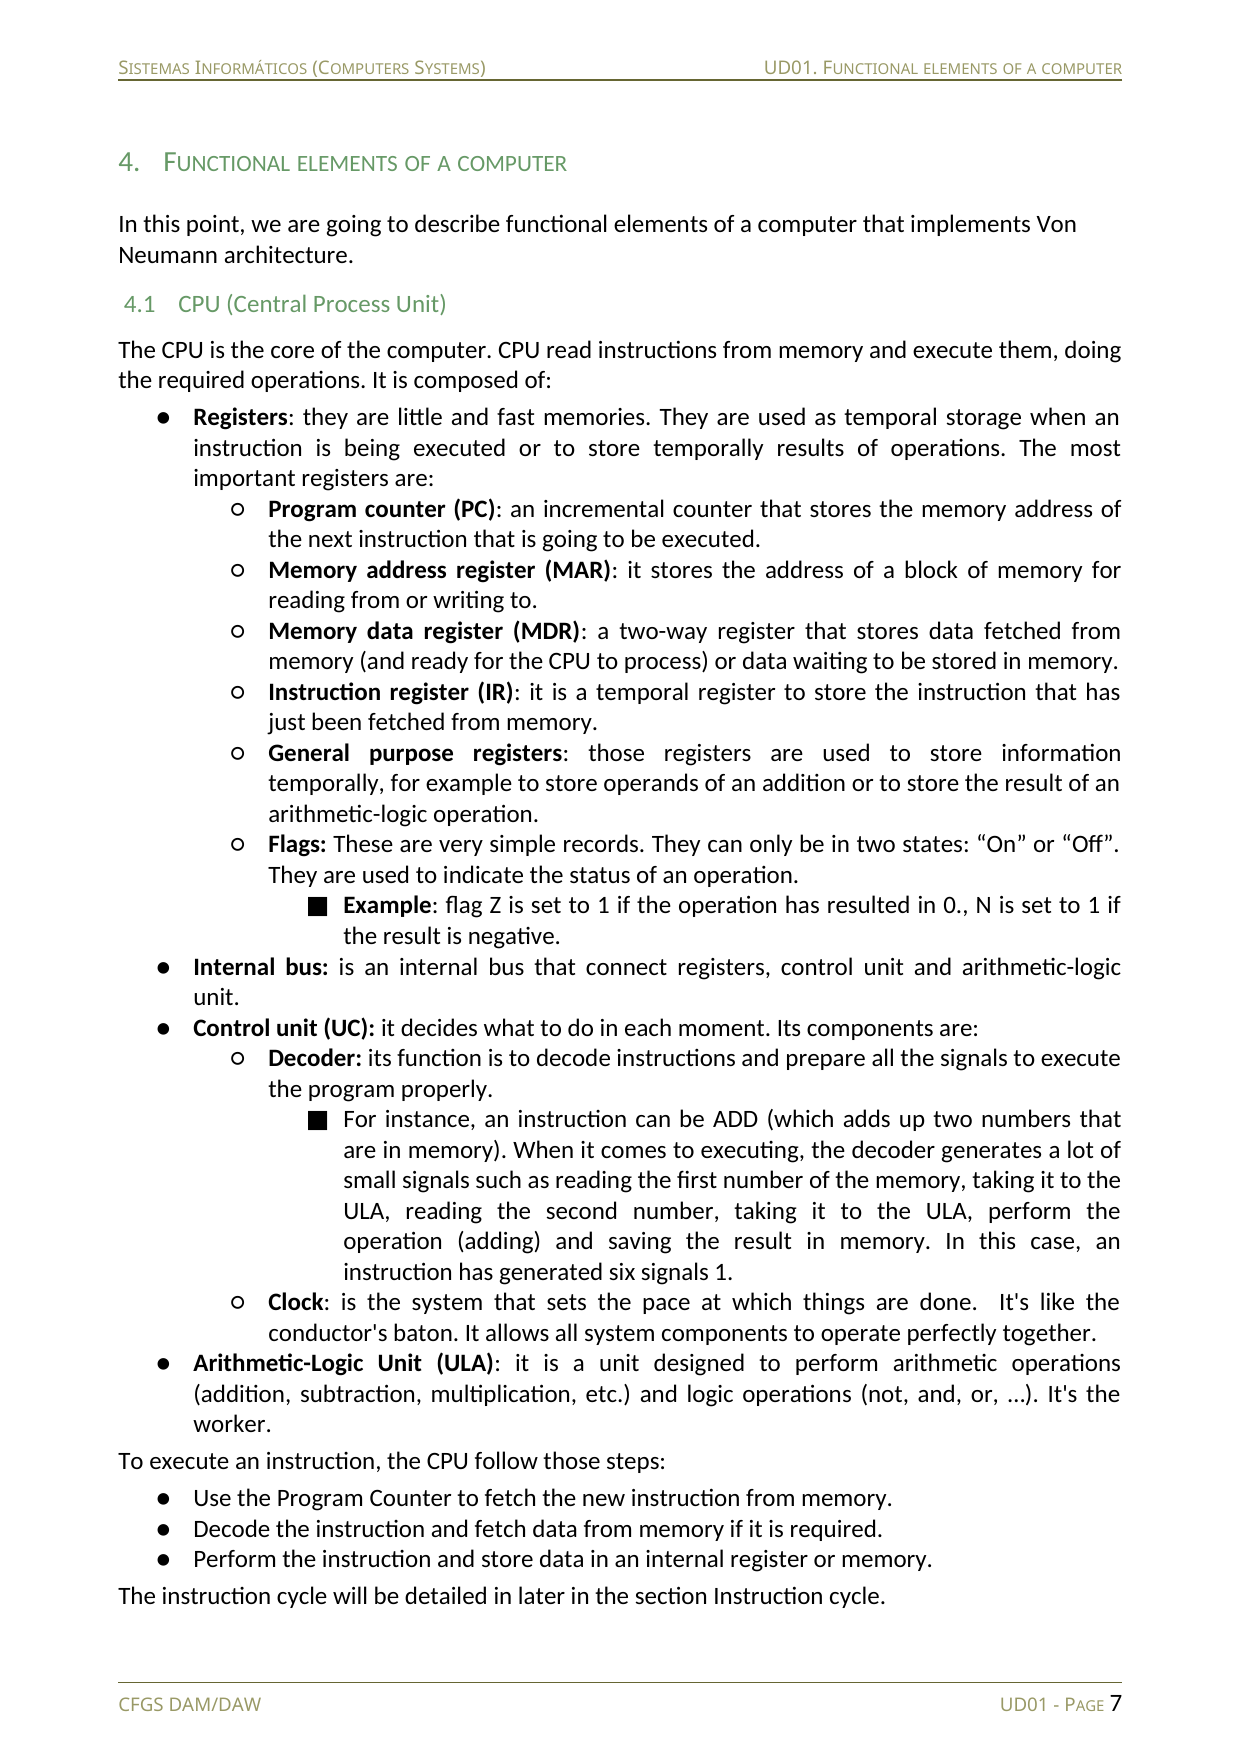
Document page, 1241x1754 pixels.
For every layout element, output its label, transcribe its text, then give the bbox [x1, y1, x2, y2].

list Control unit (UC): it decides what to do in each moment. Its components are: [156, 1012, 1122, 1042]
list Example: flag Z is set to 1 if the operation has resulted in 0., N is set to 1 if the result is negative. [306, 889, 1122, 951]
list For instance, an instruction can be ADD (which adds up two numbers that are in memory). When it comes to executing, the decoder generates a lot of small signals such as reading the first number of the memory, taking it to the ULA, reading the second number, taking it to the ULA, perform the operation (adding) and saving the result in memory. In this case, an instruction has generated six signals 1. [306, 1103, 1122, 1286]
list Instruction register (IR): it is a temporal register to store the instruction that has just been fetched from memory. [231, 676, 1122, 737]
list General purpose registers: those registers are used to store information temporally, for example to store operands of an addition or to store the result of an arithmetic-logic operation. [231, 737, 1122, 828]
subtitle Functional elements of a computer [118, 143, 1122, 178]
list Program counter (PC): an incremental counter that stores the memory address of the next instruction that is going to be executed. [231, 493, 1122, 554]
list Decoder: its function is to decode instructions and prepare all the signals to execute the program properly. [231, 1042, 1122, 1103]
list Use the Program Counter to fetch the new instruction from memory. [156, 1482, 1122, 1513]
list Memory address register (MAR): it stores the address of a block of memory for reading from or writing to. [231, 554, 1122, 615]
list Flags: These are very simple records. They can only be in two states: “On” or “Off”. They are used to indicate the status of an operation. [231, 828, 1122, 889]
list Decode the instruction and fetch data from memory if it is required. [156, 1513, 1122, 1543]
text The CPU is the core of the computer. CPU read instructions from memory and execute them, doing the required operations. It is composed of: [118, 334, 1122, 395]
text In this point, we are going to describe functional elements of a computer that implements Von Neumann architecture. [118, 208, 1122, 269]
list Memory data register (MDR): a two-way register that stores data fetched from memory (and ready for the CPU to process) or data waiting to be stored in memory. [231, 615, 1122, 676]
list Perform the instruction and store data in an internal register or memory. [156, 1543, 1122, 1574]
text To execute an instruction, the CPU follow those steps: [118, 1445, 1122, 1476]
text The instruction cycle will be detailed in later in the section Instruction cycle. [118, 1580, 1122, 1611]
list Clock: is the system that sets the pace at which things are done. It's like the conductor's baton. It allows all system components to operate perfectly together. [231, 1286, 1122, 1347]
list Arithmetic-Logic Unit (ULA): it is a unit designed to perform arithmetic operations (addition, subtraction, multiplication, etc.) and logic operations (not, and, or, …). It's the worker. [156, 1347, 1122, 1439]
list Registers: they are little and fast memories. They are used as temporal storage when an instruction is being executed or to store temporally results of operations. The most important registers are: [156, 401, 1122, 493]
subtitle CPU (Central Process Unit) [118, 288, 1122, 319]
list Internal bus: is an internal bus that connect registers, control unit and arithmetic-logic unit. [156, 951, 1122, 1012]
